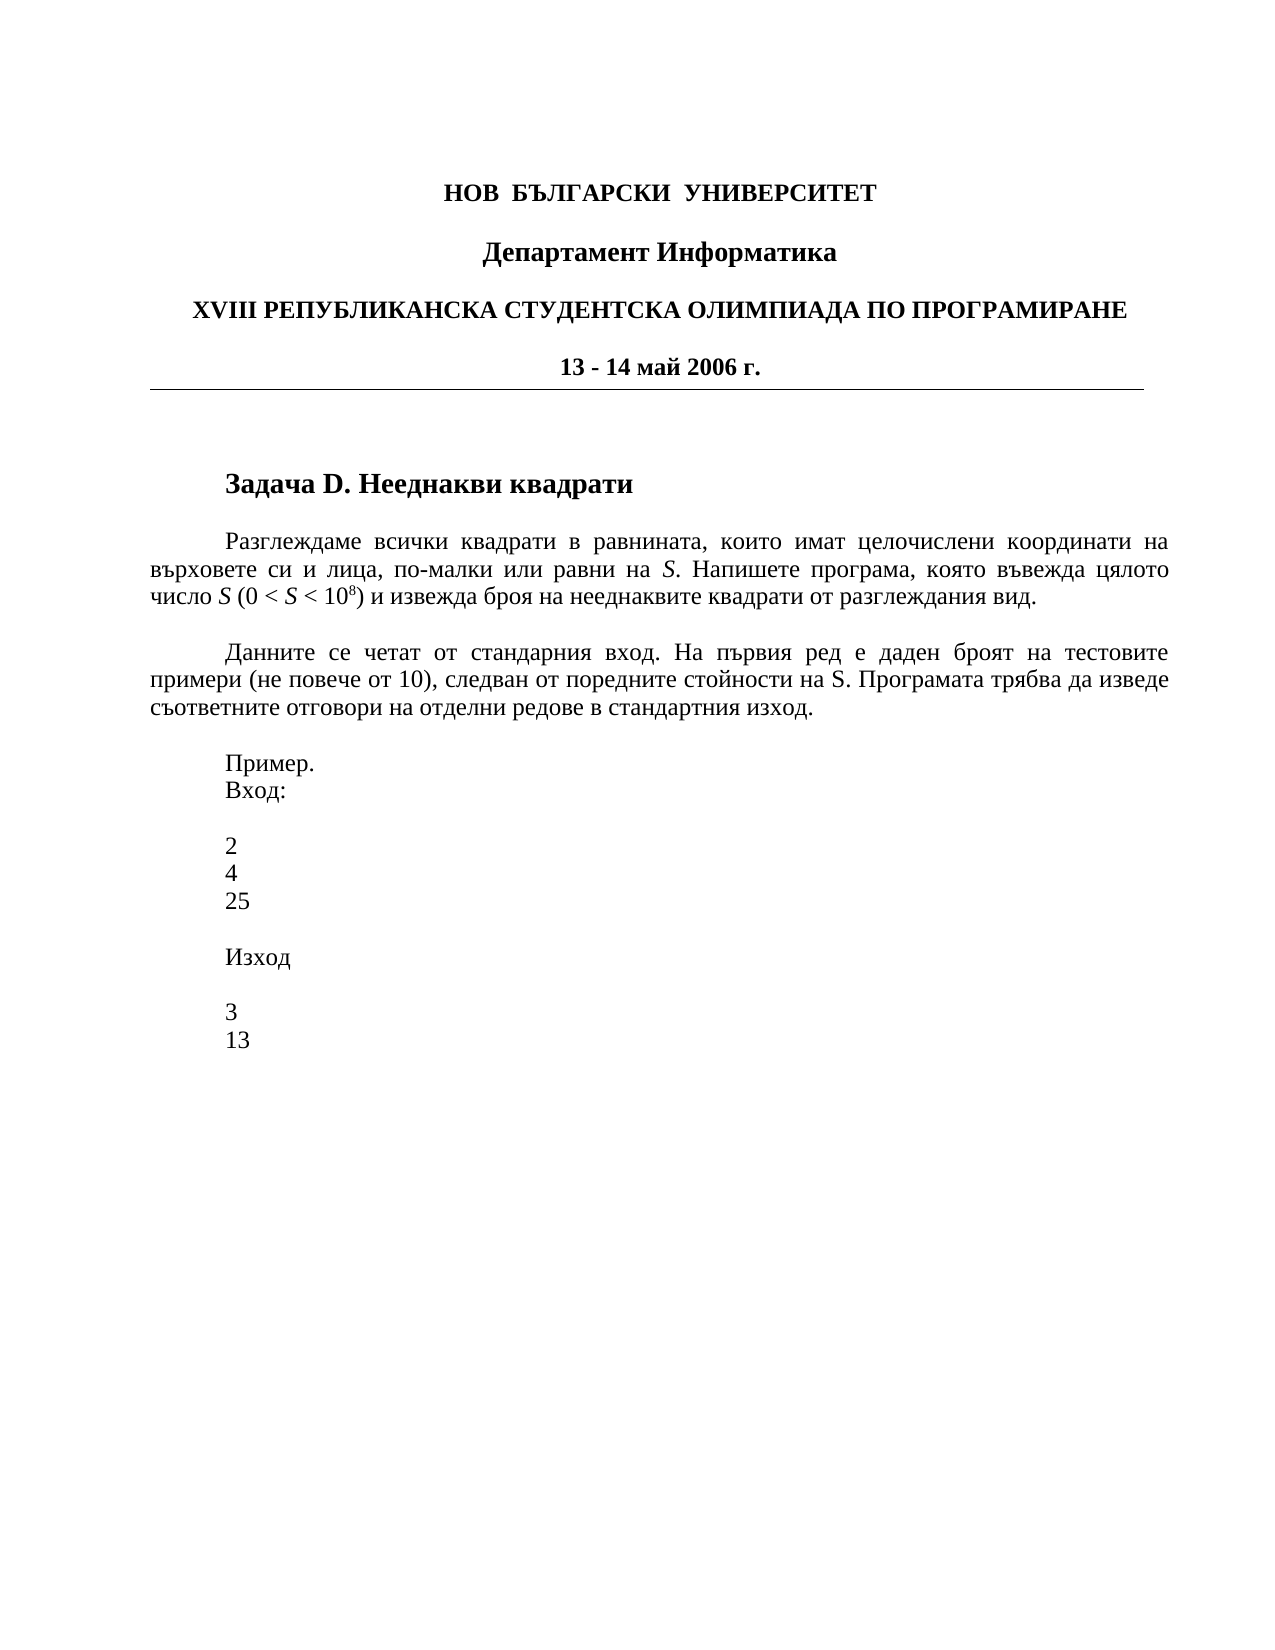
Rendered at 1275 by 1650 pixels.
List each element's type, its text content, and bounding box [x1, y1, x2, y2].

text Пример. [150, 749, 1170, 776]
text Разглеждаме всички квадрати в равнината, които имат целочислени координати на върховете си и лица, по-малки или равни на S. Напишете програма, която въвежда цялото число S (0 < S < 108) и извежда броя на нееднаквите квадрати от разглеждания вид. [150, 527, 1170, 610]
text 25 [150, 887, 1170, 915]
text XVIIІ РЕПУБЛИКАНСКА СТУДЕНТСКА ОЛИМПИАДА ПО ПРОГРАМИРАНЕ [150, 296, 1170, 324]
text 13 [150, 1026, 1170, 1053]
text Данните се четат от стандарния вход. На първия ред е даден броят на тестовите примери (не повече от 10), следван от поредните стойности на S. Програмата трябва да изведе съответните отговори на отделни редове в стандартния изход. [150, 638, 1170, 721]
text Департамент Информатика [150, 236, 1170, 267]
text 4 [150, 859, 1170, 887]
text Изход [150, 943, 1170, 970]
text 13 - 14 май 2006 г. [150, 353, 1170, 381]
text 3 [150, 998, 1170, 1026]
text Задача D. Нееднакви квадрати [150, 467, 1170, 499]
text Вход: [150, 776, 1170, 804]
text НОВ БЪЛГАРСКИ УНИВЕРСИТЕТ [150, 179, 1170, 207]
text 2 [150, 832, 1170, 859]
